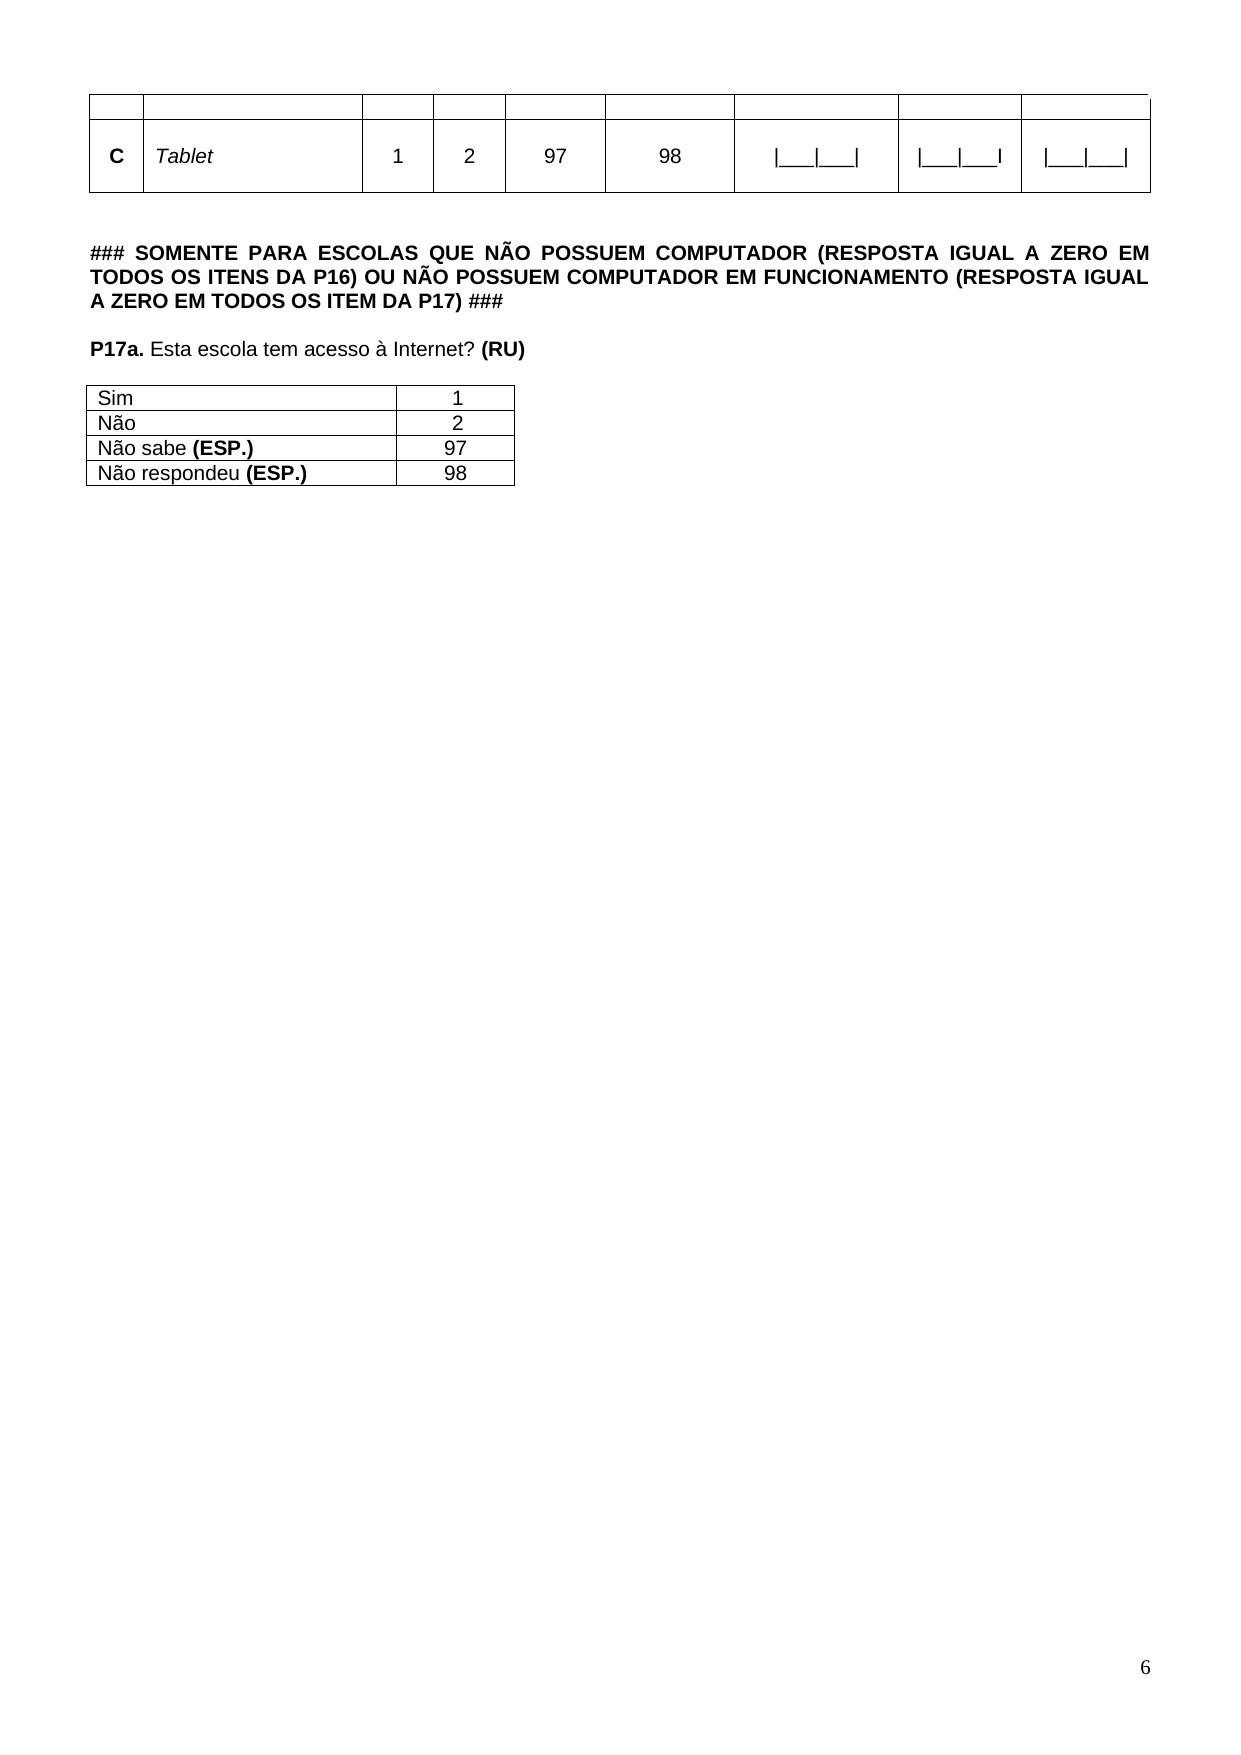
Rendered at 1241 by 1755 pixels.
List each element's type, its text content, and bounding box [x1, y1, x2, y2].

table_cell |___|___| [735, 120, 898, 192]
table_cell 1 [363, 120, 433, 192]
table_header 1 [397, 386, 514, 410]
table_cell [506, 95, 605, 119]
table_cell [90, 95, 143, 119]
text P17a. Esta escola tem acesso à Internet? (RU) [90, 337, 1151, 361]
table_cell [363, 95, 433, 119]
table_cell 2 [434, 120, 505, 192]
table_cell Não sabe (ESP.) [87, 436, 396, 460]
table_cell |___|___| [1022, 120, 1150, 192]
text ### SOMENTE PARA ESCOLAS QUE NÃO POSSUEM COMPUTADOR (RESPOSTA IGUAL A ZERO EM TODOS OS ITENS DA P16) OU NÃO POSSUEM COMPUTADOR EM FUNCIONAMENTO (RESPOSTA IGUAL A ZERO EM TODOS OS ITEM DA P17) ### [90, 241, 1151, 313]
table_cell 97 [506, 120, 605, 192]
table_cell [606, 95, 734, 119]
table_cell Não [87, 411, 396, 435]
table_cell 2 [397, 411, 514, 435]
table_cell [1022, 95, 1150, 119]
table_cell [434, 95, 505, 119]
table_header Sim [87, 386, 396, 410]
table_cell Tablet [144, 120, 362, 192]
table_cell Não respondeu (ESP.) [87, 461, 396, 485]
table_cell [144, 95, 362, 119]
table_cell [899, 95, 1021, 119]
table_cell C [90, 120, 143, 192]
table_cell |___|___I [899, 120, 1021, 192]
table_cell 98 [606, 120, 734, 192]
table_cell [735, 95, 898, 119]
table_cell 97 [397, 436, 514, 460]
table_cell 98 [397, 461, 514, 485]
